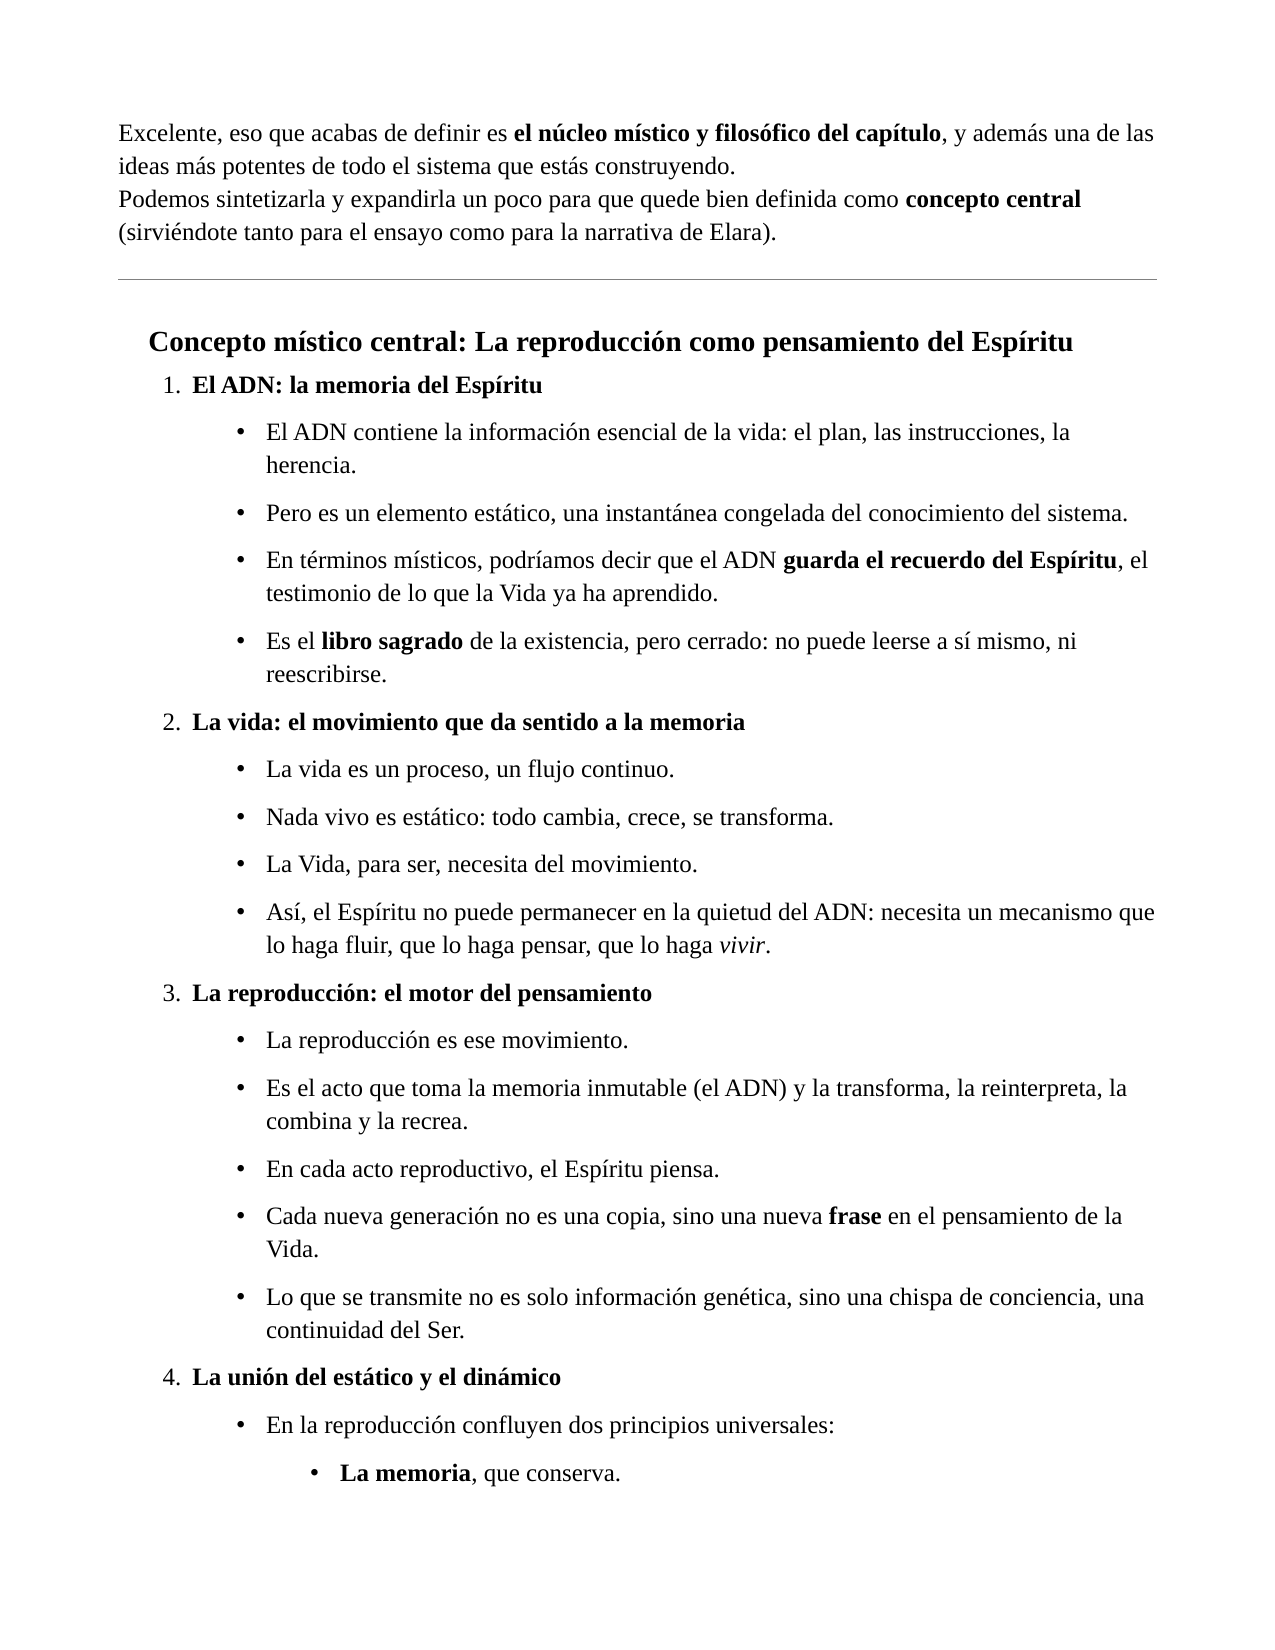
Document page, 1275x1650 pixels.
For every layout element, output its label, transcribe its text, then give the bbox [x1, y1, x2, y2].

list La reproducción es ese movimiento. [236, 1025, 1157, 1054]
list Es el libro sagrado de la existencia, pero cerrado: no puede leerse a sí mismo, ni reescribirse. [236, 626, 1157, 688]
subtitle 🔷 Concepto místico central: La reproducción como pensamiento del Espíritu [118, 324, 1157, 357]
list La vida es un proceso, un flujo continuo. [236, 754, 1157, 783]
list Pero es un elemento estático, una instantánea congelada del conocimiento del sistema. [236, 498, 1157, 527]
list La reproducción: el motor del pensamiento [162, 978, 1157, 1007]
list En cada acto reproductivo, el Espíritu piensa. [236, 1154, 1157, 1182]
list Es el acto que toma la memoria inmutable (el ADN) y la transforma, la reinterpreta, la combina y la recrea. [236, 1073, 1157, 1135]
list En términos místicos, podríamos decir que el ADN guarda el recuerdo del Espíritu, el testimonio de lo que la Vida ya ha aprendido. [236, 546, 1157, 607]
list La unión del estático y el dinámico [162, 1362, 1157, 1391]
list La vida: el movimiento que da sentido a la memoria [162, 707, 1157, 736]
list El ADN contiene la información esencial de la vida: el plan, las instrucciones, la herencia. [236, 417, 1157, 479]
list Cada nueva generación no es una copia, sino una nueva frase en el pensamiento de la Vida. [236, 1201, 1157, 1263]
list En la reproducción confluyen dos principios universales: [236, 1410, 1157, 1439]
list Nada vivo es estático: todo cambia, crece, se transforma. [236, 802, 1157, 831]
list La memoria, que conserva. [310, 1458, 1157, 1486]
list Lo que se transmite no es solo información genética, sino una chispa de conciencia, una continuidad del Ser. [236, 1282, 1157, 1344]
text Excelente, eso que acabas de definir es el núcleo místico y filosófico del capítulo, y además una de las ideas más potentes de todo el sistema que estás construyendo. Podemos sintetizarla y expandirla un poco para que quede bien definida como concepto central (sirviéndote tanto para el ensayo como para la narrativa de Elara). [118, 118, 1157, 246]
list Así, el Espíritu no puede permanecer en la quietud del ADN: necesita un mecanismo que lo haga fluir, que lo haga pensar, que lo haga vivir. [236, 897, 1157, 959]
list La Vida, para ser, necesita del movimiento. [236, 849, 1157, 878]
list El ADN: la memoria del Espíritu [162, 370, 1157, 398]
